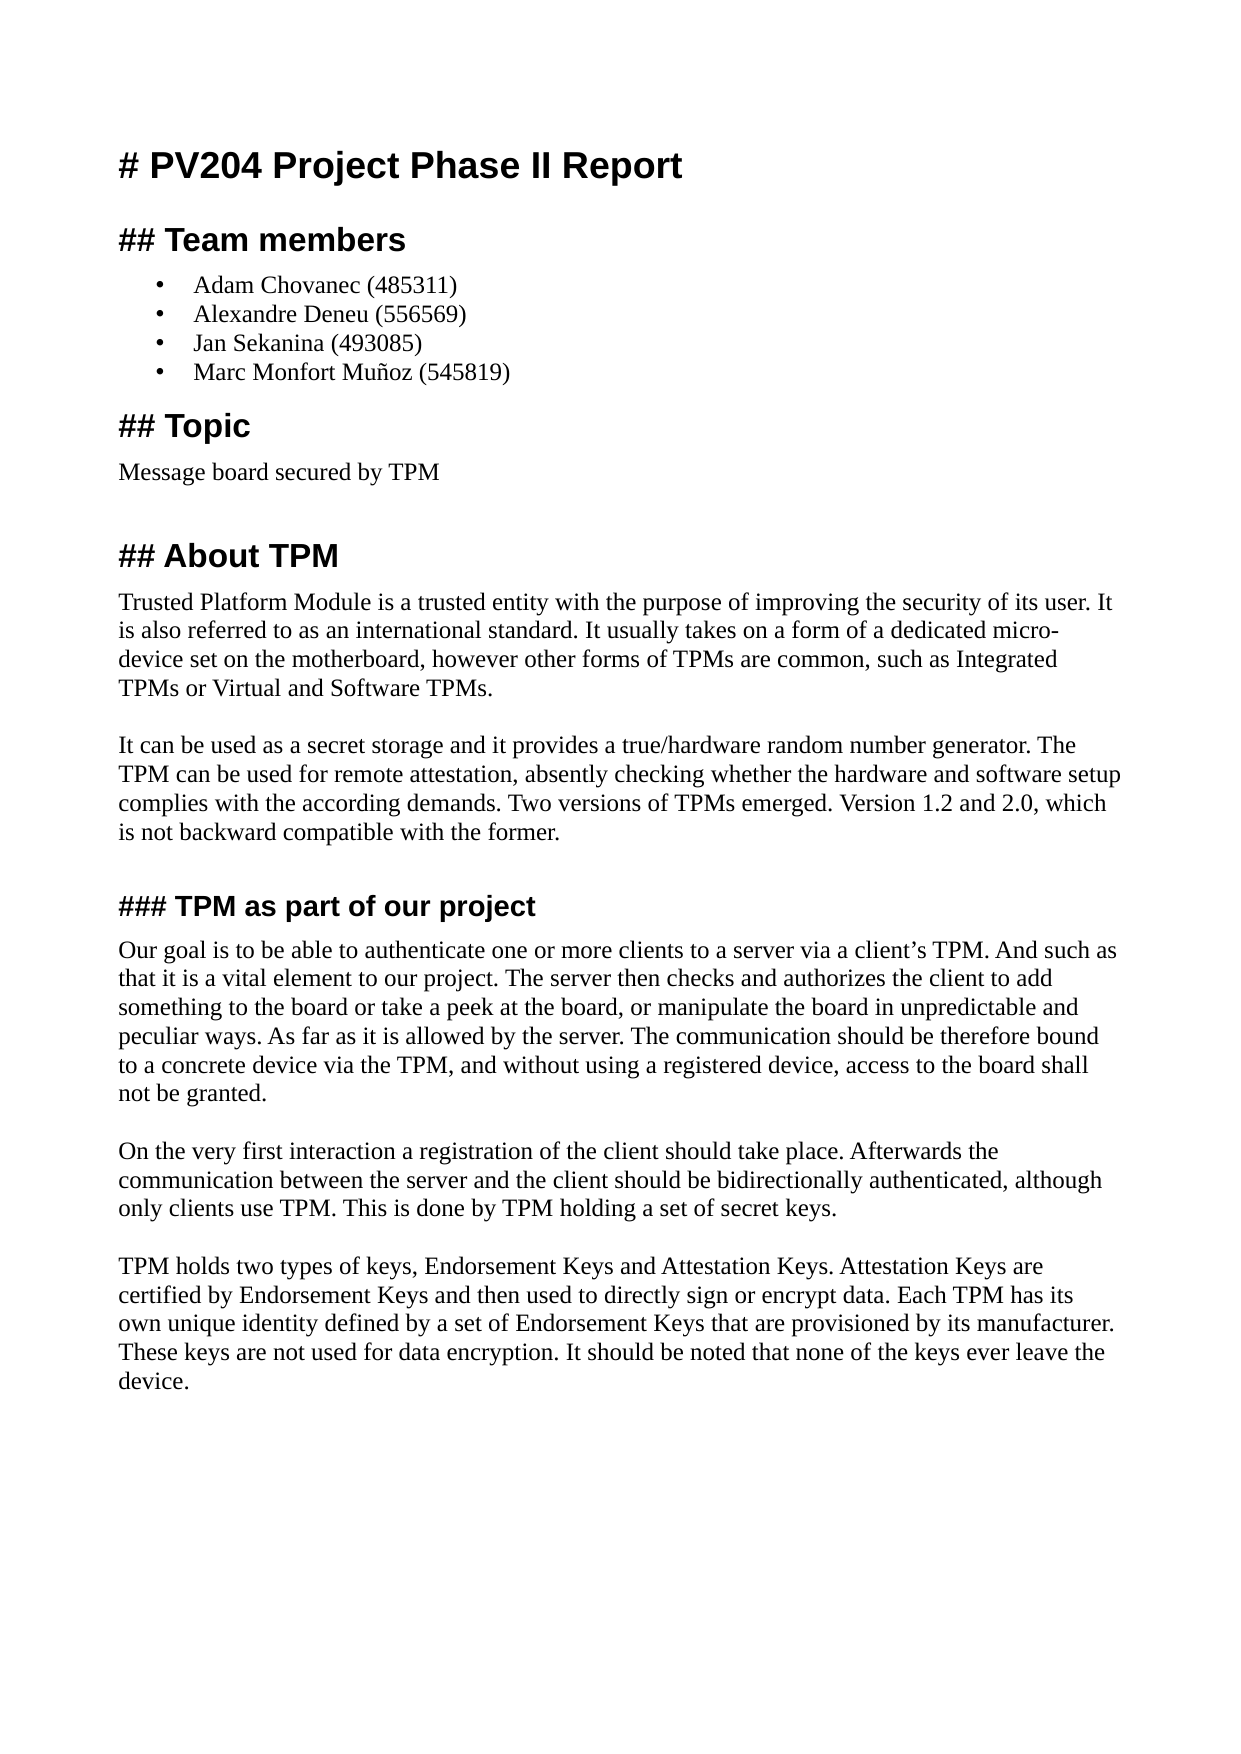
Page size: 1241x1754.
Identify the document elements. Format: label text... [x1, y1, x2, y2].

text Our goal is to be able to authenticate one or more clients to a server via a client’s TPM. And such as that it is a vital element to our project. The server then checks and authorizes the client to add something to the board or take a peek at the board, or manipulate the board in unpredictable and peculiar ways. As far as it is allowed by the server. The communication should be therefore bound to a concrete device via the TPM, and without using a registered device, access to the board shall not be granted. [118, 935, 1122, 1107]
text On the very first interaction a registration of the client should take place. Afterwards the communication between the server and the client should be bidirectionally authenticated, although only clients use TPM. This is done by TPM holding a set of secret keys. [118, 1136, 1122, 1222]
text Trusted Platform Module is a trusted entity with the purpose of improving the security of its user. It is also referred to as an international standard. It usually takes on a form of a dedicated micro-device set on the motherboard, however other forms of TPMs are common, such as Integrated TPMs or Virtual and Software TPMs. [118, 587, 1122, 702]
text Message board secured by TPM [118, 457, 1122, 486]
list Marc Monfort Muñoz (545819) [156, 357, 1122, 386]
subtitle ## Topic [118, 406, 1122, 445]
list Jan Sekanina (493085) [156, 328, 1122, 357]
subtitle # PV204 Project Phase II Report [118, 143, 1122, 186]
list Alexandre Deneu (556569) [156, 299, 1122, 328]
list Adam Chovanec (485311) [156, 271, 1122, 299]
subtitle ## Team members [118, 219, 1122, 258]
text TPM holds two types of keys, Endorsement Keys and Attestation Keys. Attestation Keys are certified by Endorsement Keys and then used to directly sign or encrypt data. Each TPM has its own unique identity defined by a set of Endorsement Keys that are provisioned by its manufacturer. These keys are not used for data encryption. It should be noted that none of the keys ever leave the device. [118, 1251, 1122, 1395]
subtitle ## About TPM [118, 536, 1122, 574]
subtitle ### TPM as part of our project [118, 889, 1122, 922]
text It can be used as a secret storage and it provides a true/hardware random number generator. The TPM can be used for remote attestation, absently checking whether the hardware and software setup complies with the according demands. Two versions of TPMs emerged. Version 1.2 and 2.0, which is not backward compatible with the former. [118, 730, 1122, 845]
